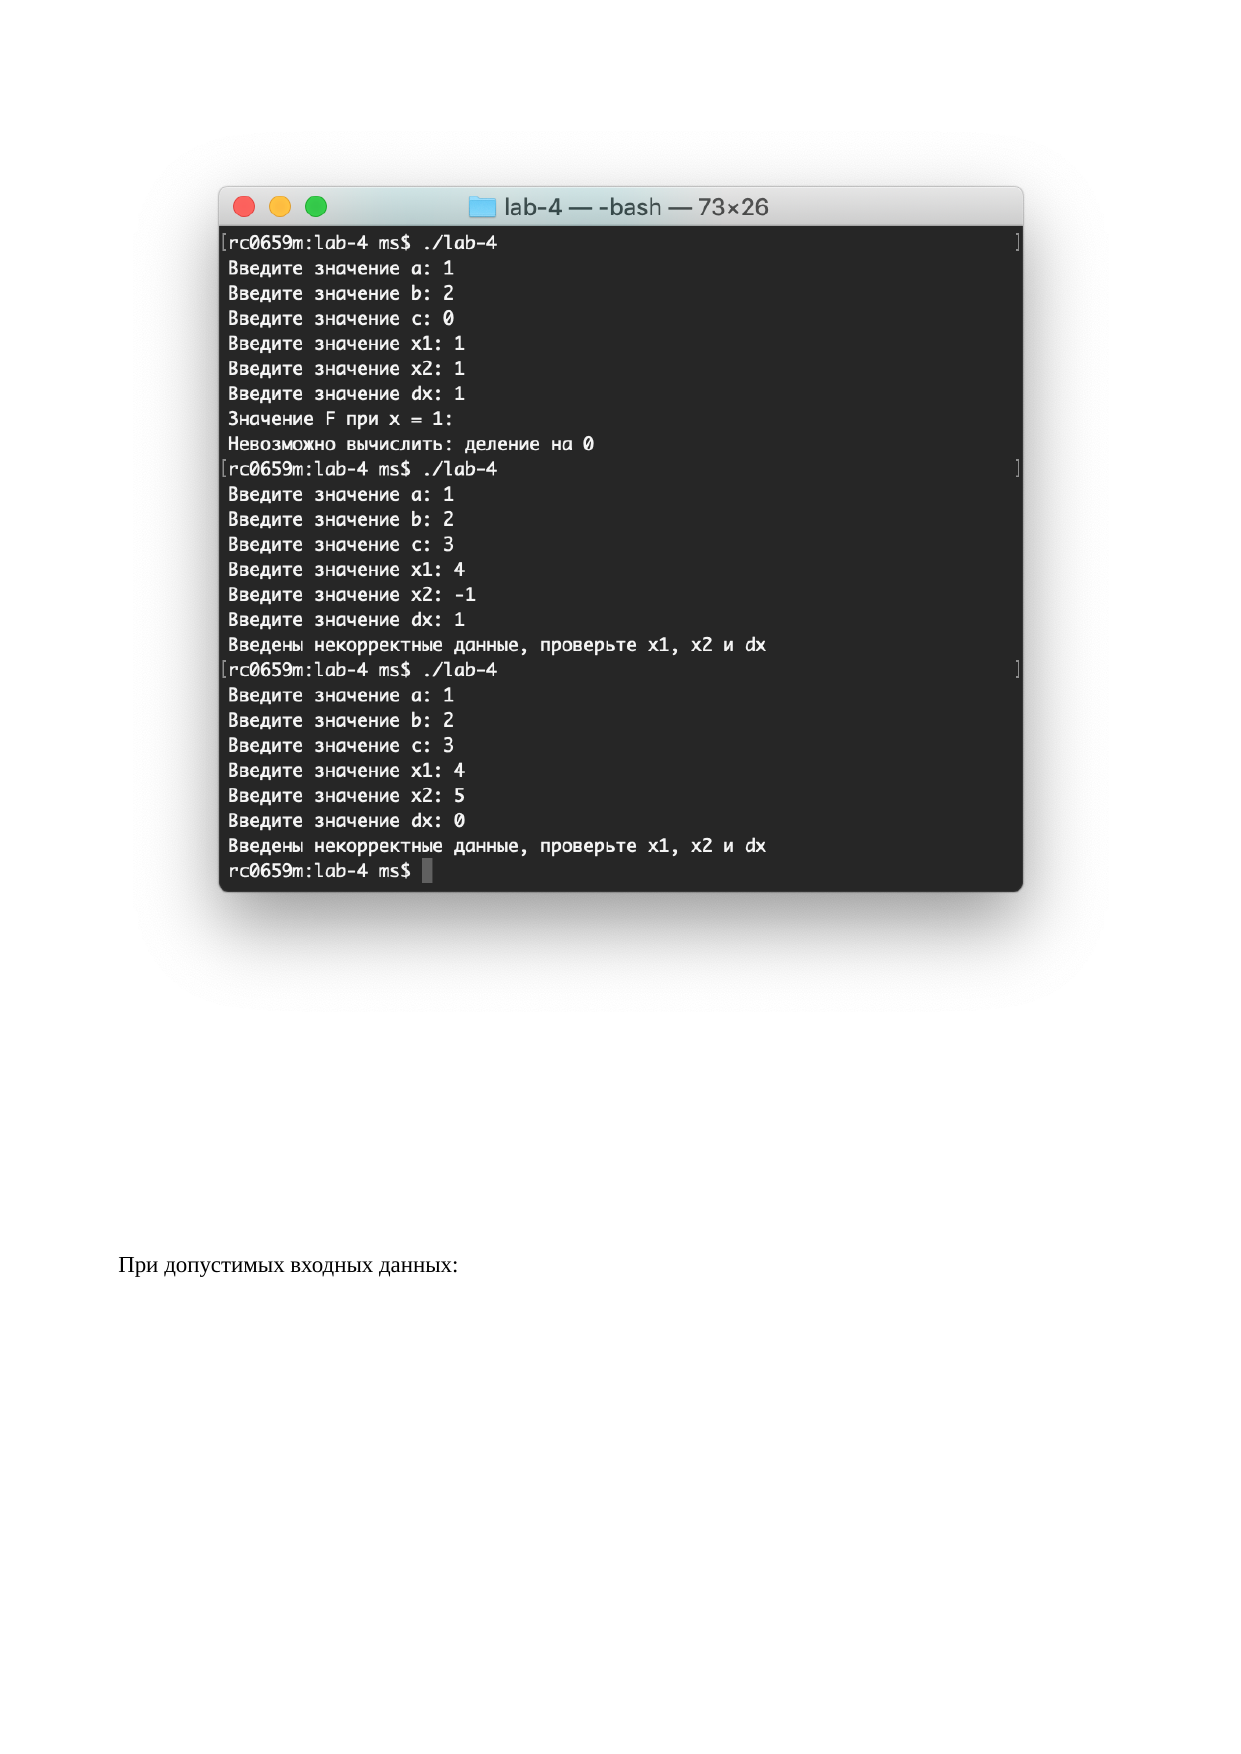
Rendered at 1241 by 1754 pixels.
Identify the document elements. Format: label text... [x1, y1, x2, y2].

text При допустимых входных данных: [118, 1251, 1122, 1278]
picture [118, 118, 1123, 1024]
